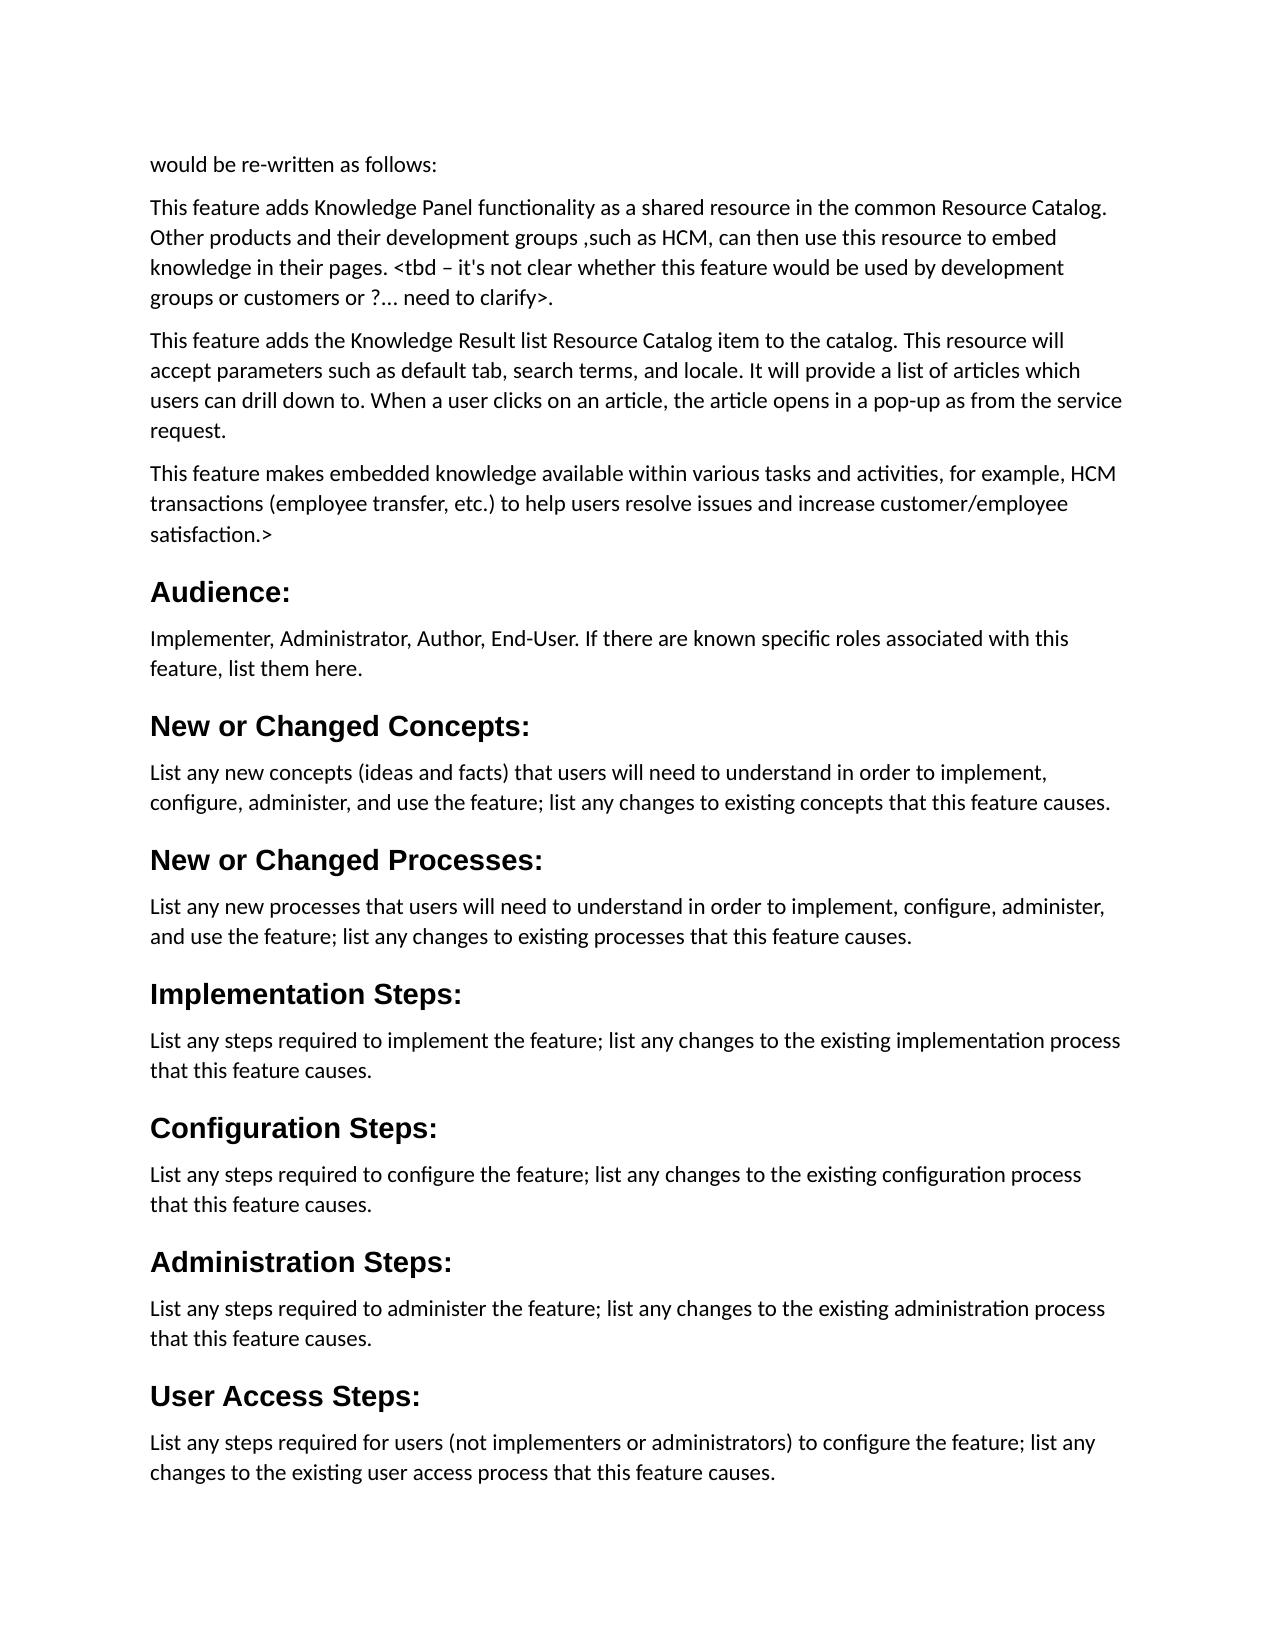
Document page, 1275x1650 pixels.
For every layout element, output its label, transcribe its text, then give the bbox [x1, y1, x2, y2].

subtitle New or Changed Concepts: [150, 709, 1125, 743]
subtitle User Access Steps: [150, 1379, 1125, 1413]
text Implementer, Administrator, Author, End-User. If there are known specific roles associated with this feature, list them here. [150, 624, 1125, 682]
subtitle Administration Steps: [150, 1245, 1125, 1279]
subtitle Audience: [150, 575, 1125, 608]
text This feature makes embedded knowledge available within various tasks and activities, for example, HCM transactions (employee transfer, etc.) to help users resolve issues and increase customer/employee satisfaction.> [150, 459, 1125, 548]
text List any steps required to administer the feature; list any changes to the existing administration process that this feature causes. [150, 1294, 1125, 1352]
text would be re-written as follows: [150, 150, 1125, 178]
text This feature adds the Knowledge Result list Resource Catalog item to the catalog. This resource will accept parameters such as default tab, search terms, and locale. It will provide a list of articles which users can drill down to. When a user clicks on an article, the article opens in a pop-up as from the service request. [150, 326, 1125, 445]
text List any new concepts (ideas and facts) that users will need to understand in order to implement, configure, administer, and use the feature; list any changes to existing concepts that this feature causes. [150, 758, 1125, 816]
text List any steps required to configure the feature; list any changes to the existing configuration process that this feature causes. [150, 1160, 1125, 1218]
subtitle Implementation Steps: [150, 977, 1125, 1011]
text List any new processes that users will need to understand in order to implement, configure, administer, and use the feature; list any changes to existing processes that this feature causes. [150, 892, 1125, 950]
text List any steps required for users (not implementers or administrators) to configure the feature; list any changes to the existing user access process that this feature causes. [150, 1428, 1125, 1486]
text List any steps required to implement the feature; list any changes to the existing implementation process that this feature causes. [150, 1026, 1125, 1084]
text This feature adds Knowledge Panel functionality as a shared resource in the common Resource Catalog. Other products and their development groups ,such as HCM, can then use this resource to embed knowledge in their pages. <tbd – it's not clear whether this feature would be used by development groups or customers or ?... need to clarify>. [150, 193, 1125, 311]
subtitle Configuration Steps: [150, 1111, 1125, 1145]
subtitle New or Changed Processes: [150, 843, 1125, 877]
